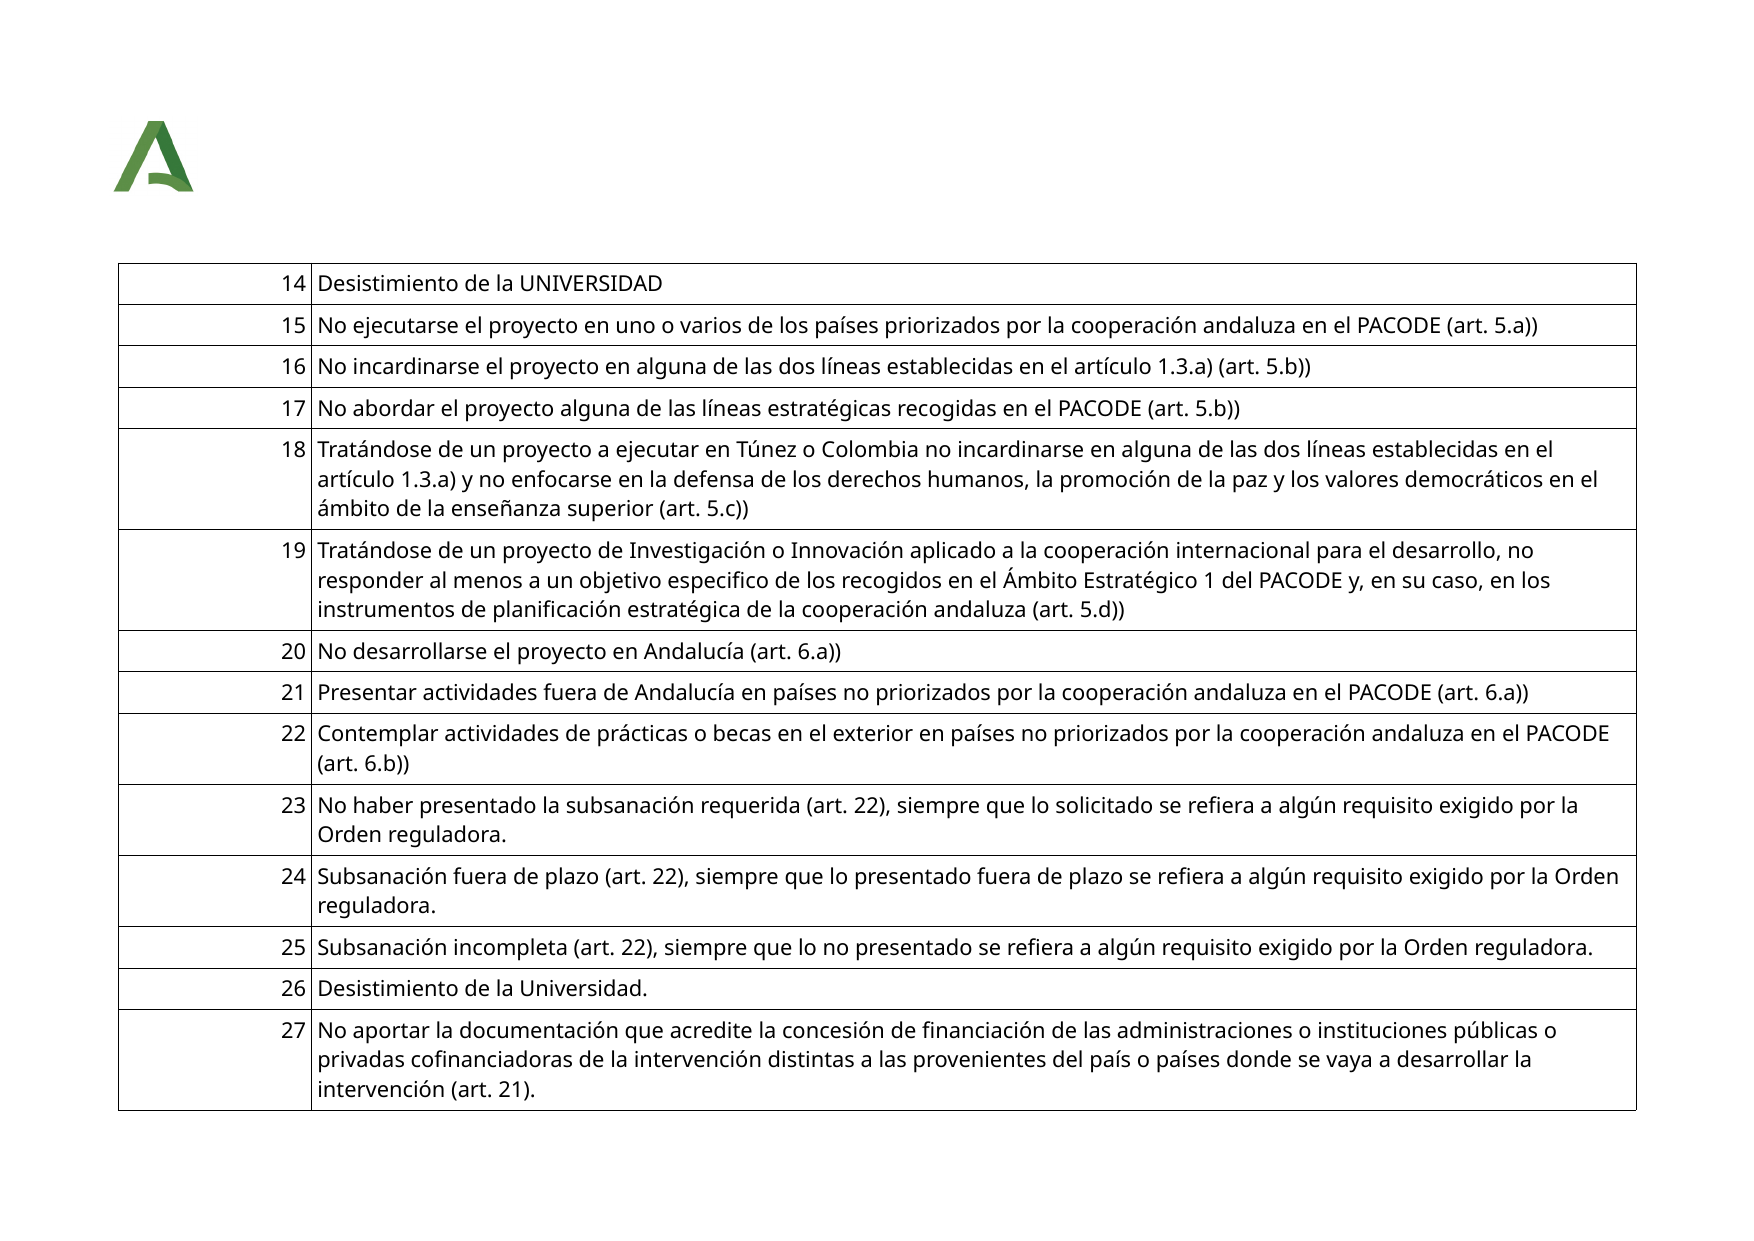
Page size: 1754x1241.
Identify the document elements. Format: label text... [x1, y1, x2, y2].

table_cell Contemplar actividades de prácticas o becas en el exterior en países no priorizados por la cooperación andaluza en el PACODE (art. 6.b)) [312, 714, 1636, 784]
table_cell 22 [119, 714, 311, 784]
picture [109, 116, 198, 196]
table_cell 21 [119, 672, 311, 713]
table_cell Tratándose de un proyecto a ejecutar en Túnez o Colombia no incardinarse en alguna de las dos líneas establecidas en el artículo 1.3.a) y no enfocarse en la defensa de los derechos humanos, la promoción de la paz y los valores democráticos en el ámbito de la enseñanza superior (art. 5.c)) [312, 429, 1636, 529]
table_cell No aportar la documentación que acredite la concesión de financiación de las administraciones o instituciones públicas o privadas cofinanciadoras de la intervención distintas a las provenientes del país o países donde se vaya a desarrollar la intervención (art. 21). [312, 1010, 1636, 1110]
table_cell 14 [119, 264, 311, 304]
table_cell 15 [119, 305, 311, 345]
table_cell Subsanación fuera de plazo (art. 22), siempre que lo presentado fuera de plazo se refiera a algún requisito exigido por la Orden reguladora. [312, 856, 1636, 926]
table_cell 26 [119, 969, 311, 1009]
table_cell No ejecutarse el proyecto en uno o varios de los países priorizados por la cooperación andaluza en el PACODE (art. 5.a)) [312, 305, 1636, 345]
table_cell No incardinarse el proyecto en alguna de las dos líneas establecidas en el artículo 1.3.a) (art. 5.b)) [312, 346, 1636, 387]
table_cell Tratándose de un proyecto de Investigación o Innovación aplicado a la cooperación internacional para el desarrollo, no responder al menos a un objetivo especifico de los recogidos en el Ámbito Estratégico 1 del PACODE y, en su caso, en los instrumentos de planificación estratégica de la cooperación andaluza (art. 5.d)) [312, 530, 1636, 630]
table_cell Presentar actividades fuera de Andalucía en países no priorizados por la cooperación andaluza en el PACODE (art. 6.a)) [312, 672, 1636, 713]
table_cell 24 [119, 856, 311, 926]
table_cell 20 [119, 631, 311, 671]
table_cell No desarrollarse el proyecto en Andalucía (art. 6.a)) [312, 631, 1636, 671]
table_cell 27 [119, 1010, 311, 1110]
table_cell Desistimiento de la Universidad. [312, 969, 1636, 1009]
table_cell No haber presentado la subsanación requerida (art. 22), siempre que lo solicitado se refiera a algún requisito exigido por la Orden reguladora. [312, 785, 1636, 855]
table_cell 17 [119, 388, 311, 428]
table_cell 25 [119, 927, 311, 967]
table_cell 18 [119, 429, 311, 529]
table_cell Subsanación incompleta (art. 22), siempre que lo no presentado se refiera a algún requisito exigido por la Orden reguladora. [312, 927, 1636, 967]
table_cell No abordar el proyecto alguna de las líneas estratégicas recogidas en el PACODE (art. 5.b)) [312, 388, 1636, 428]
table_cell 19 [119, 530, 311, 630]
table_cell Desistimiento de la UNIVERSIDAD [312, 264, 1636, 304]
table_cell 23 [119, 785, 311, 855]
table_cell 16 [119, 346, 311, 387]
